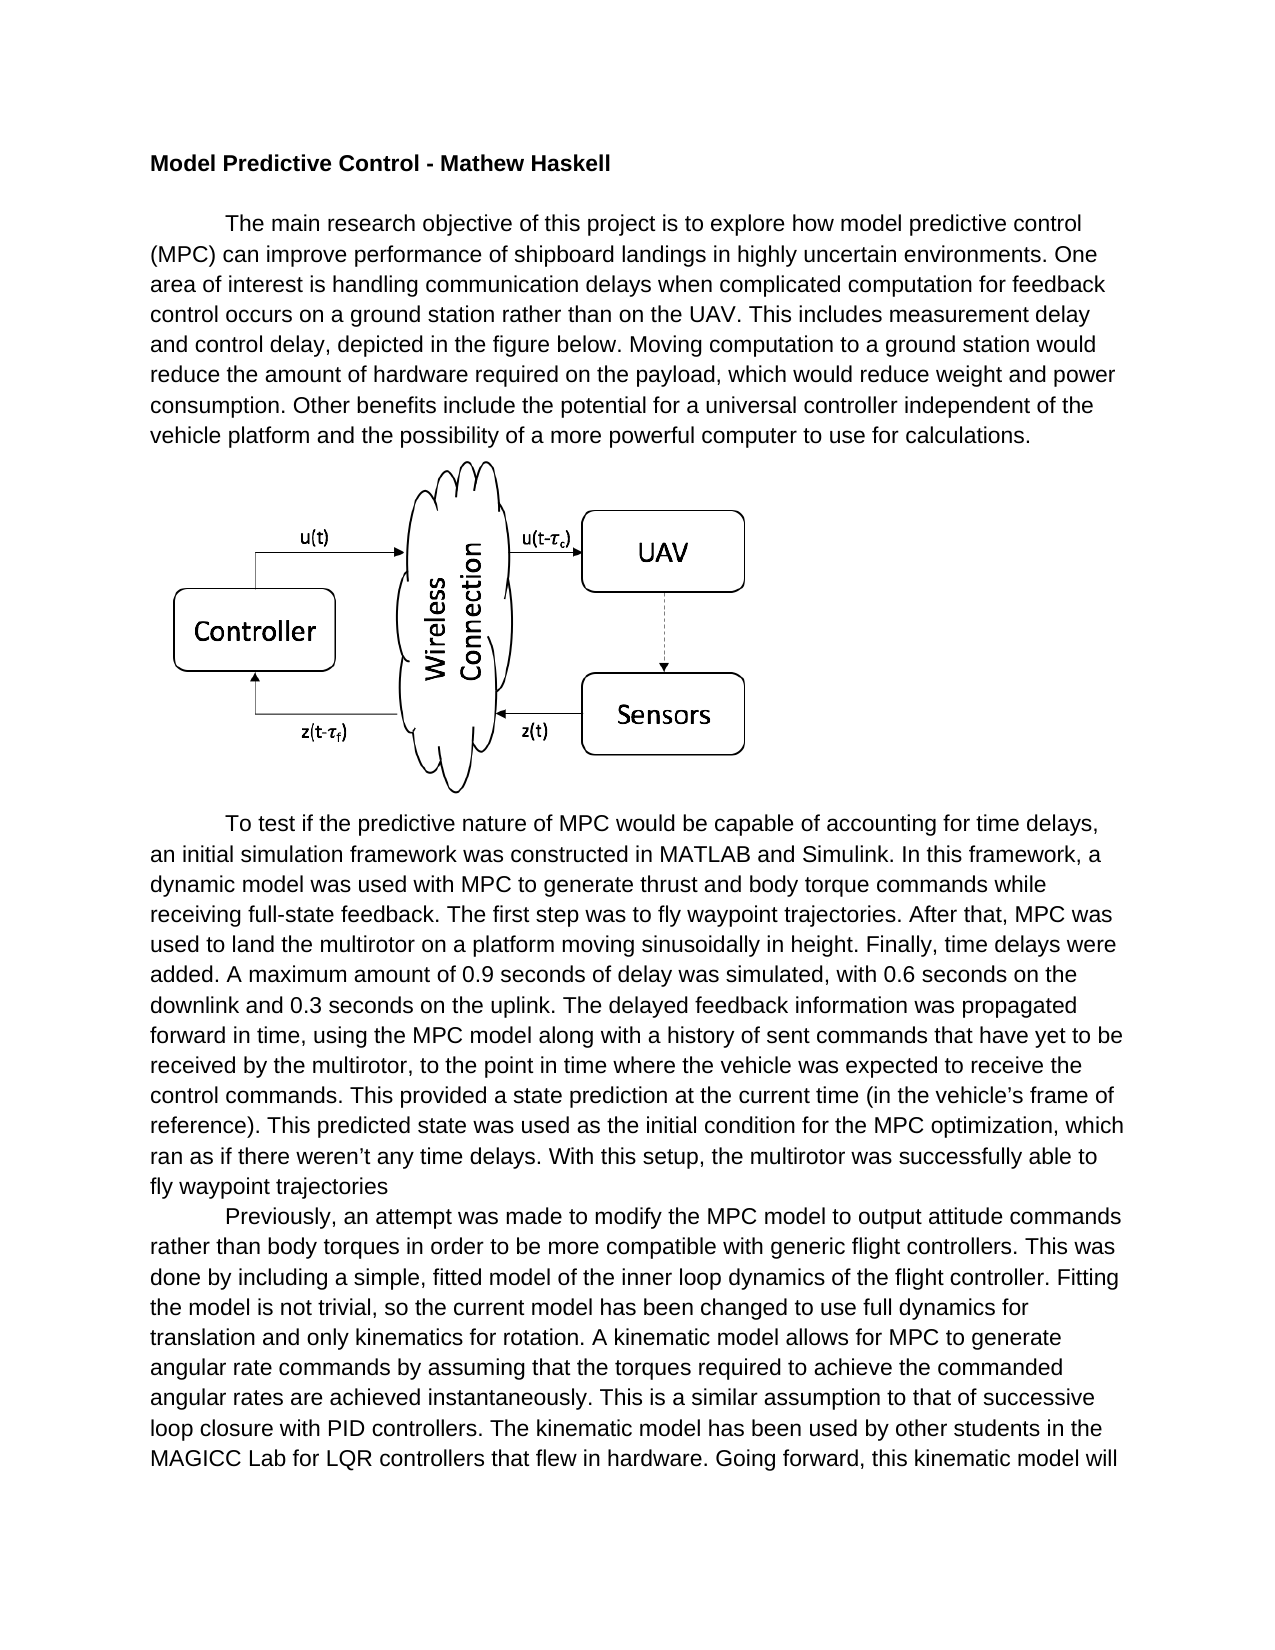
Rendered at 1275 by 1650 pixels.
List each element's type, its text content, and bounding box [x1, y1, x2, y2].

text To test if the predictive nature of MPC would be capable of accounting for time delays, an initial simulation framework was constructed in MATLAB and Simulink. In this framework, a dynamic model was used with MPC to generate thrust and body torque commands while receiving full-state feedback. The first step was to fly waypoint trajectories. After that, MPC was used to land the multirotor on a platform moving sinusoidally in height. Finally, time delays were added. A maximum amount of 0.9 seconds of delay was simulated, with 0.6 seconds on the downlink and 0.3 seconds on the uplink. The delayed feedback information was propagated forward in time, using the MPC model along with a history of sent commands that have yet to be received by the multirotor, to the point in time where the vehicle was expected to receive the control commands. This provided a state prediction at the current time (in the vehicle’s frame of reference). This predicted state was used as the initial condition for the MPC optimization, which ran as if there weren’t any time delays. With this setup, the multirotor was successfully able to fly waypoint trajectories [150, 452, 1125, 1199]
text Previously, an attempt was made to modify the MPC model to output attitude commands rather than body torques in order to be more compatible with generic flight controllers. This was done by including a simple, fitted model of the inner loop dynamics of the flight controller. Fitting the model is not trivial, so the current model has been changed to use full dynamics for translation and only kinematics for rotation. A kinematic model allows for MPC to generate angular rate commands by assuming that the torques required to achieve the commanded angular rates are achieved instantaneously. This is a similar assumption to that of successive loop closure with PID controllers. The kinematic model has been used by other students in the MAGICC Lab for LQR controllers that flew in hardware. Going forward, this kinematic model will [150, 1203, 1125, 1471]
text The main research objective of this project is to explore how model predictive control (MPC) can improve performance of shipboard landings in highly uncertain environments. One area of interest is handling communication delays when complicated computation for feedback control occurs on a ground station rather than on the UAV. This includes measurement delay and control delay, depicted in the figure below. Moving computation to a ground station would reduce the amount of hardware required on the payload, which would reduce weight and power consumption. Other benefits include the potential for a universal controller independent of the vehicle platform and the possibility of a more powerful computer to use for calculations. [150, 210, 1125, 448]
text Model Predictive Control - Mathew Haskell [150, 150, 1125, 176]
picture [153, 455, 767, 800]
